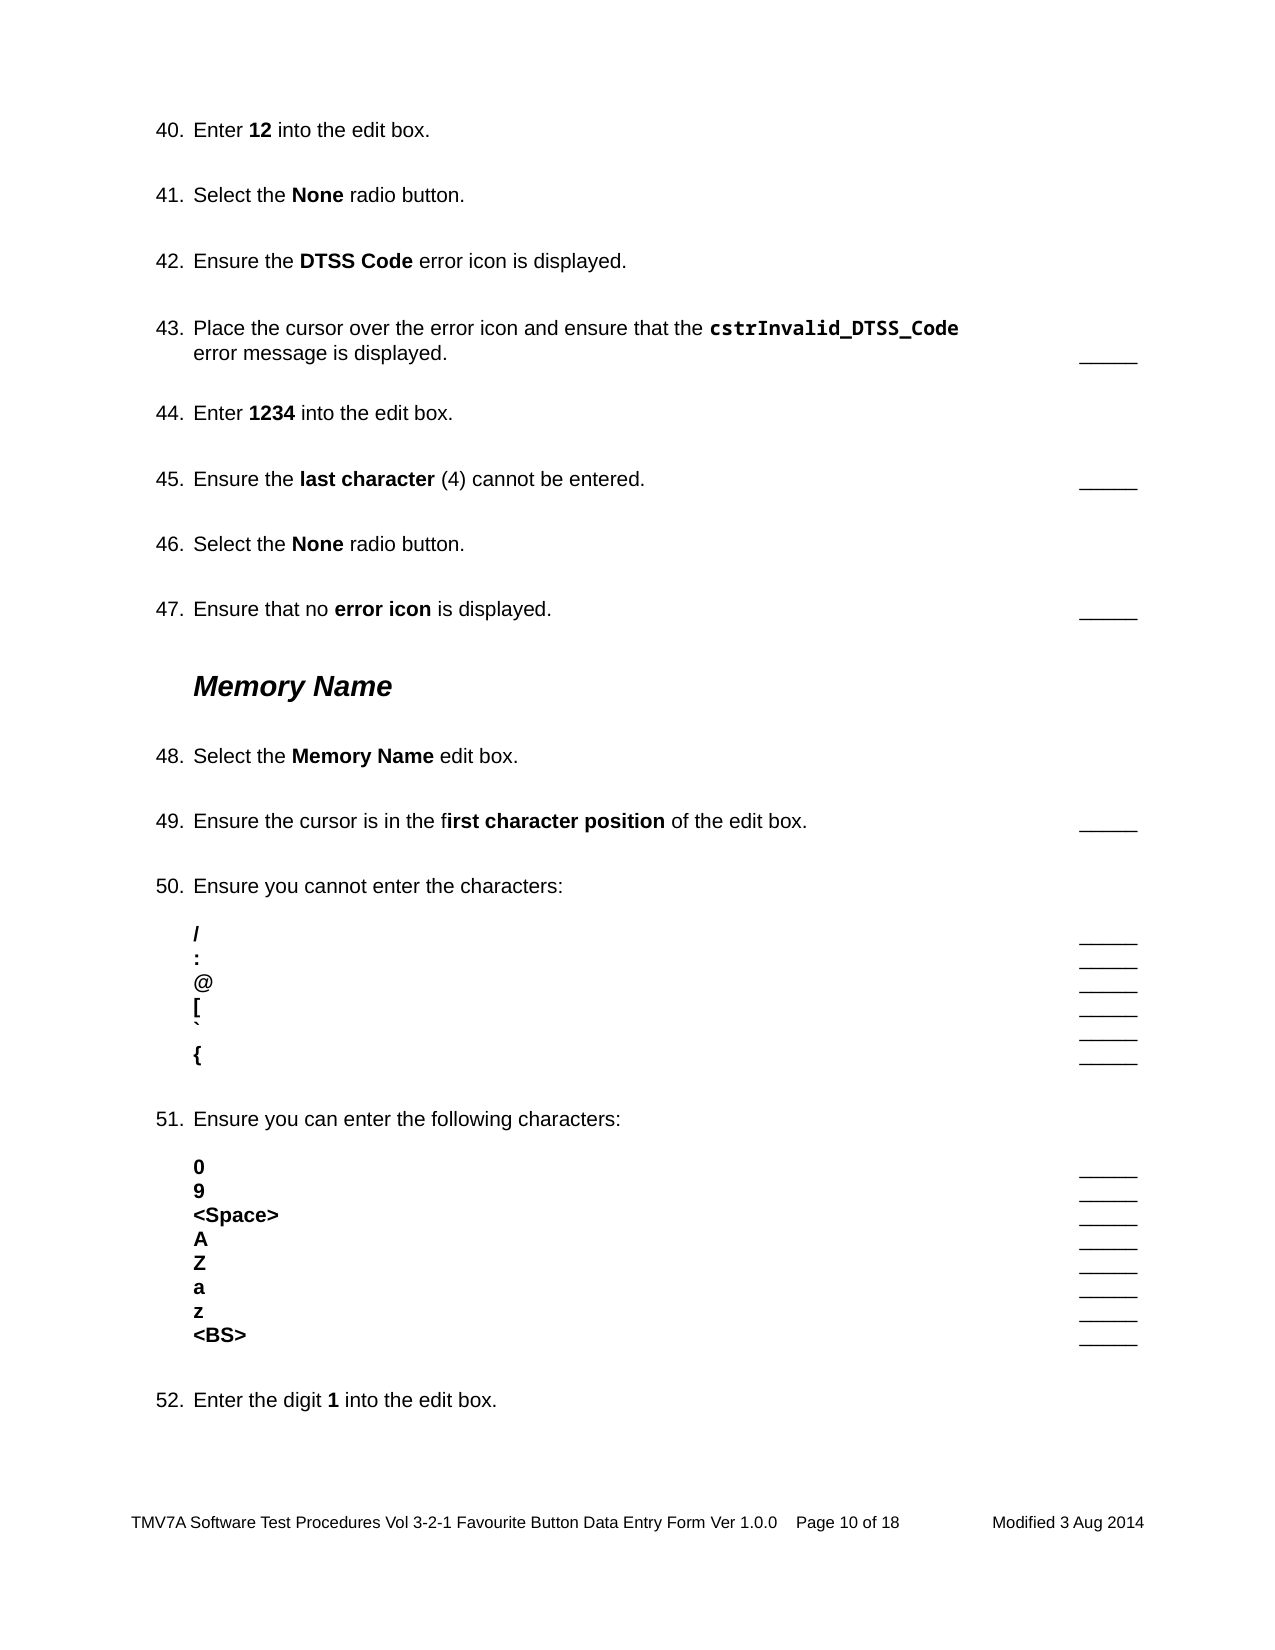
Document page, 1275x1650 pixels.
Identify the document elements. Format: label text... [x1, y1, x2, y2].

list Place the cursor over the error icon and ensure that the cstrInvalid_DTSS_Code error message is displayed. _____ [156, 314, 1157, 389]
list Enter 1234 into the edit box. [156, 401, 1157, 454]
list Select the None radio button. [156, 532, 1157, 584]
list Ensure the last character (4) cannot be entered. _____ [156, 466, 1157, 519]
list Enter the digit 1 into the edit box. [156, 1388, 1157, 1440]
list Ensure you can enter the following characters: 0 _____ 9 _____ <Space> _____ A _____ Z _____ a _____ z _____ <BS> _____ [156, 1107, 1157, 1375]
list Enter 12 into the edit box. [156, 118, 1157, 171]
list Select the Memory Name edit box. [156, 743, 1157, 796]
list Ensure the cursor is in the first character position of the edit box. _____ [156, 809, 1157, 861]
list Ensure that no error icon is displayed. _____ Memory Name [156, 597, 1157, 731]
list Ensure you cannot enter the characters: / _____ : _____ @ _____ [ _____ ` _____ { _____ [156, 874, 1157, 1094]
list Select the None radio button. [156, 183, 1157, 236]
list Ensure the DTSS Code error icon is displayed. [156, 248, 1157, 301]
